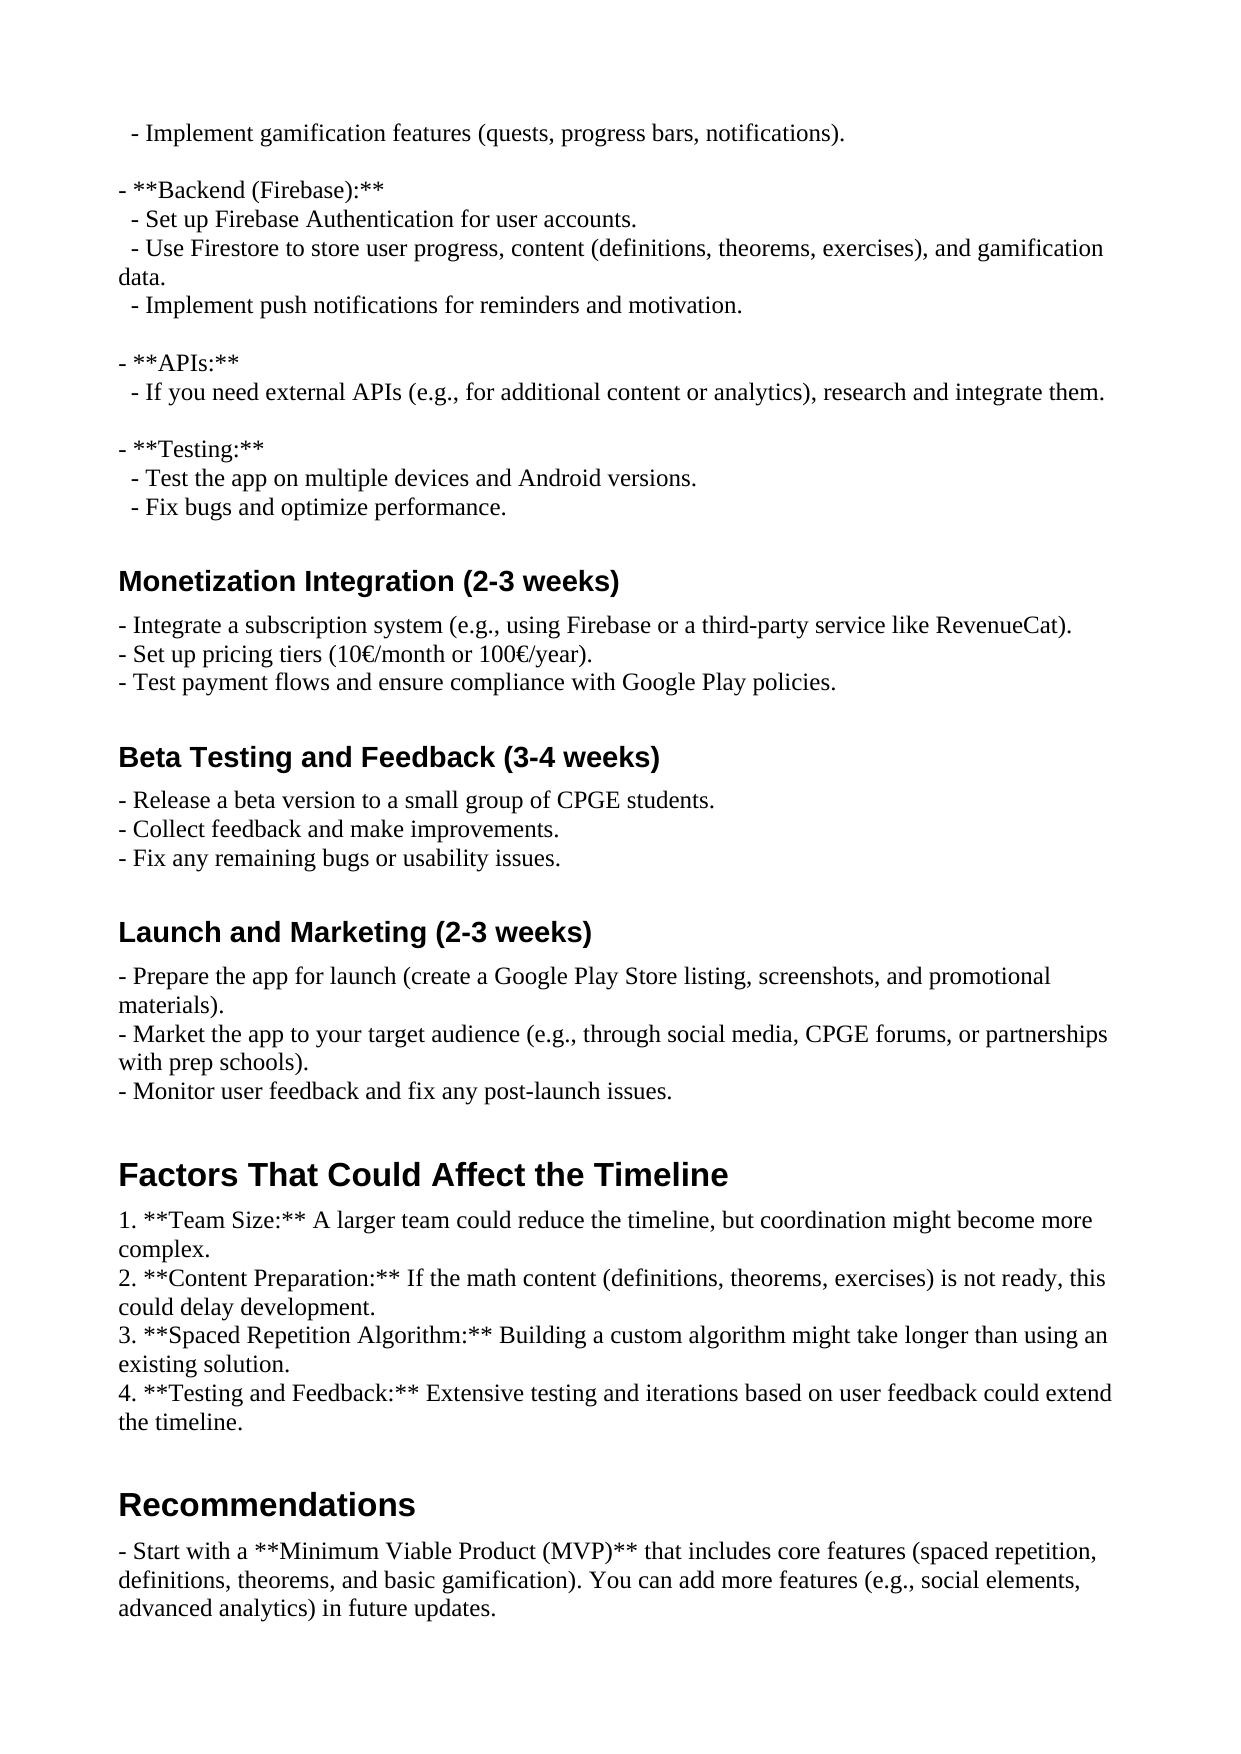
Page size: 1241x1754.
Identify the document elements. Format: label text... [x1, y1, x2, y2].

text - Monitor user feedback and fix any post-launch issues. [118, 1076, 1122, 1105]
text - Start with a **Minimum Viable Product (MVP)** that includes core features (spaced repetition, definitions, theorems, and basic gamification). You can add more features (e.g., social elements, advanced analytics) in future updates. [118, 1536, 1122, 1622]
text - **Testing:** [118, 434, 1122, 463]
subtitle Monetization Integration (2-3 weeks) [118, 564, 1122, 597]
text 3. **Spaced Repetition Algorithm:** Building a custom algorithm might take longer than using an existing solution. [118, 1321, 1122, 1378]
text - Implement push notifications for reminders and motivation. [118, 291, 1122, 319]
text - Test payment flows and ensure compliance with Google Play policies. [118, 667, 1122, 696]
text - Use Firestore to store user progress, content (definitions, theorems, exercises), and gamification data. [118, 233, 1122, 291]
subtitle Factors That Could Affect the Timeline [118, 1154, 1122, 1193]
text - Integrate a subscription system (e.g., using Firebase or a third-party service like RevenueCat). [118, 610, 1122, 639]
text - Fix bugs and optimize performance. [118, 492, 1122, 521]
text 2. **Content Preparation:** If the math content (definitions, theorems, exercises) is not ready, this could delay development. [118, 1263, 1122, 1321]
text - **Backend (Firebase):** [118, 176, 1122, 204]
text - Fix any remaining bugs or usability issues. [118, 843, 1122, 872]
text - Prepare the app for launch (create a Google Play Store listing, screenshots, and promotional materials). [118, 961, 1122, 1019]
text - Set up Firebase Authentication for user accounts. [118, 204, 1122, 233]
subtitle Launch and Marketing (2-3 weeks) [118, 915, 1122, 949]
text - **APIs:** [118, 348, 1122, 377]
subtitle Beta Testing and Feedback (3-4 weeks) [118, 739, 1122, 773]
text 1. **Team Size:** A larger team could reduce the timeline, but coordination might become more complex. [118, 1206, 1122, 1263]
text - Market the app to your target audience (e.g., through social media, CPGE forums, or partnerships with prep schools). [118, 1019, 1122, 1076]
text - Release a beta version to a small group of CPGE students. [118, 786, 1122, 814]
text - Collect feedback and make improvements. [118, 814, 1122, 843]
text - If you need external APIs (e.g., for additional content or analytics), research and integrate them. [118, 377, 1122, 406]
text - Test the app on multiple devices and Android versions. [118, 463, 1122, 492]
text - Set up pricing tiers (10€/month or 100€/year). [118, 639, 1122, 667]
subtitle Recommendations [118, 1485, 1122, 1523]
text - Implement gamification features (quests, progress bars, notifications). [118, 118, 1122, 147]
text 4. **Testing and Feedback:** Extensive testing and iterations based on user feedback could extend the timeline. [118, 1378, 1122, 1436]
